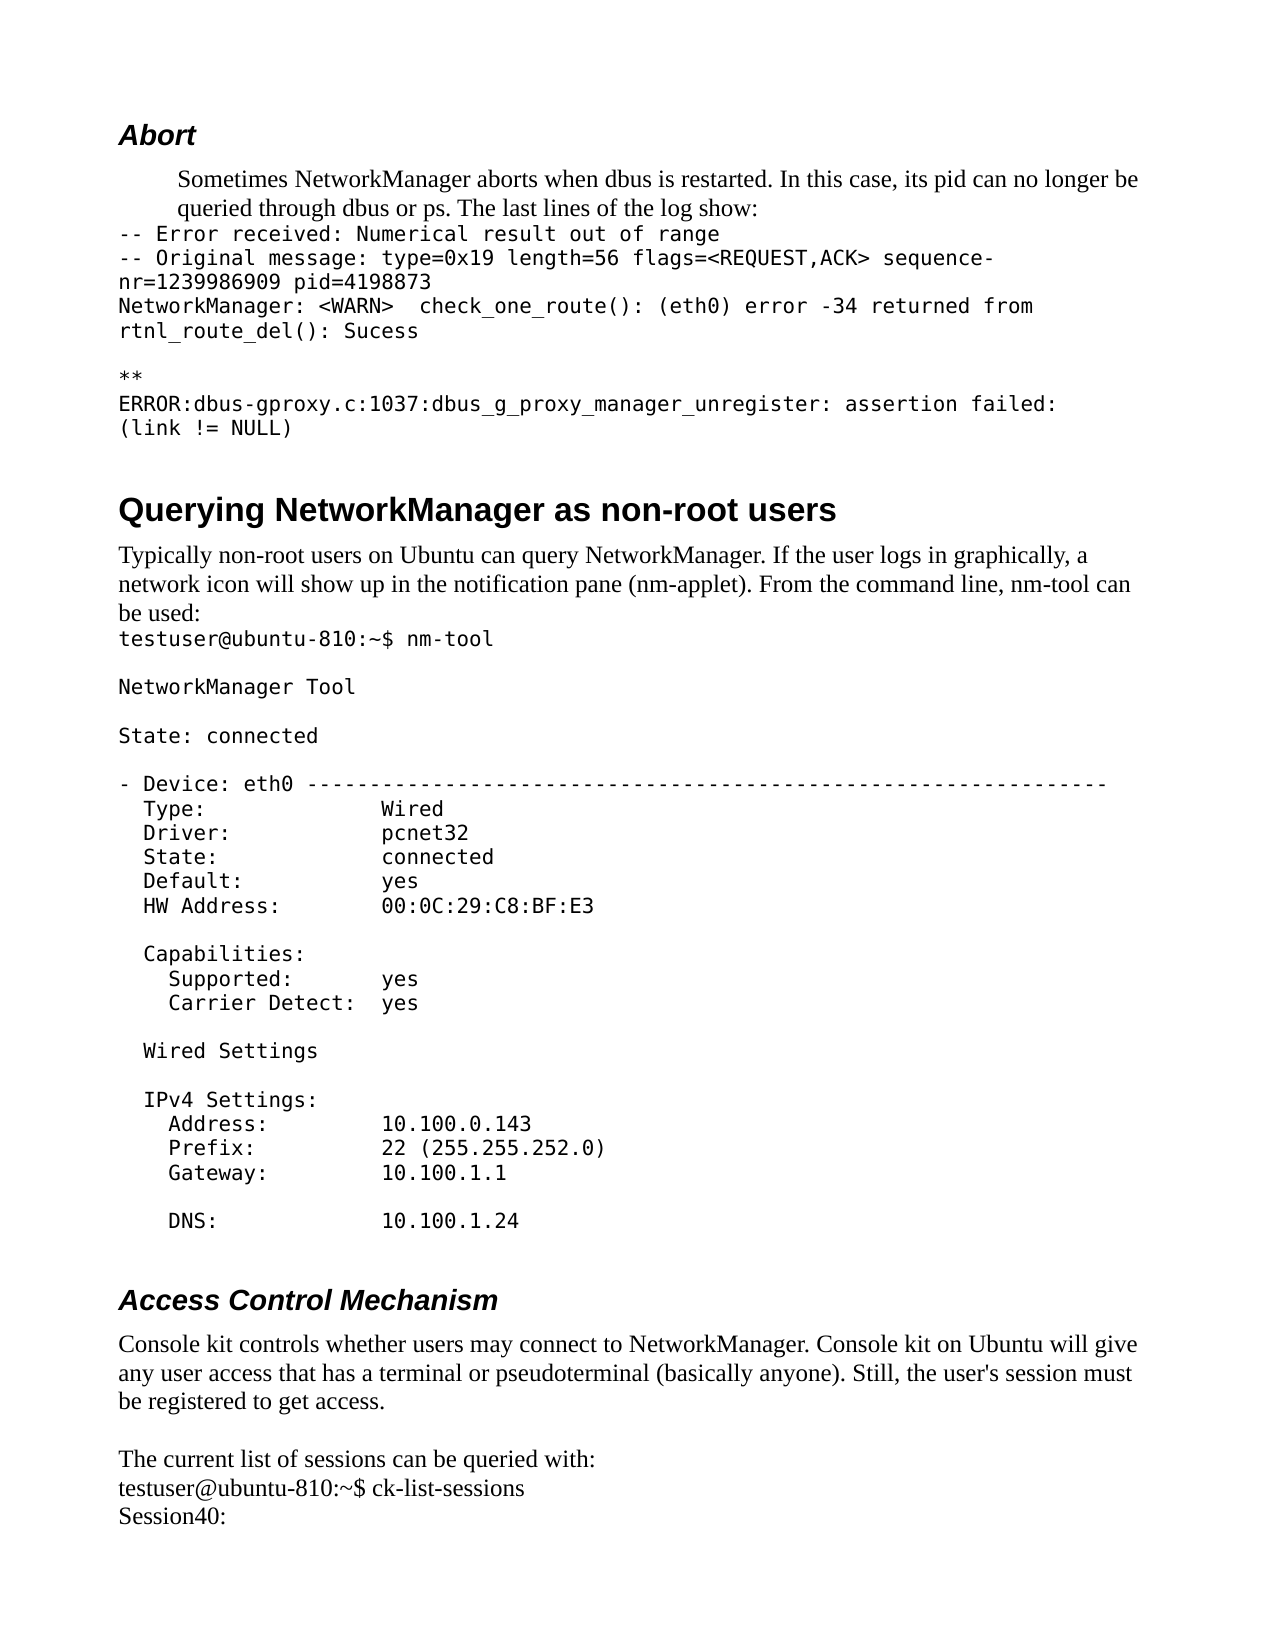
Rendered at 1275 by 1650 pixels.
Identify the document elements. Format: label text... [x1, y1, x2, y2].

text Carrier Detect: yes [118, 991, 1157, 1015]
text The current list of sessions can be queried with: [118, 1444, 1157, 1473]
text Capabilities: [118, 942, 1157, 967]
text Sometimes NetworkManager aborts when dbus is restarted. In this case, its pid can no longer be queried through dbus or ps. The last lines of the log show: [177, 164, 1157, 222]
text Driver: pcnet32 [118, 821, 1157, 845]
text Session40: [118, 1501, 1157, 1530]
text State: connected [118, 724, 1157, 748]
text NetworkManager Tool [118, 675, 1157, 699]
text NetworkManager: <WARN> check_one_route(): (eth0) error -34 returned from rtnl_route_del(): Sucess [118, 294, 1157, 343]
text Default: yes [118, 869, 1157, 894]
text ** [118, 367, 1157, 392]
text Wired Settings [118, 1039, 1157, 1064]
subtitle Querying NetworkManager as non-root users [118, 489, 1157, 528]
text Prefix: 22 (255.255.252.0) [118, 1136, 1157, 1161]
text DNS: 10.100.1.24 [118, 1209, 1157, 1233]
text Gateway: 10.100.1.1 [118, 1161, 1157, 1185]
text -- Error received: Numerical result out of range [118, 222, 1157, 246]
subtitle Access Control Mechanism [118, 1283, 1157, 1316]
text -- Original message: type=0x19 length=56 flags=<REQUEST,ACK> sequence-nr=1239986909 pid=4198873 [118, 246, 1157, 294]
text Console kit controls whether users may connect to NetworkManager. Console kit on Ubuntu will give any user access that has a terminal or pseudoterminal (basically anyone). Still, the user's session must be registered to get access. [118, 1329, 1157, 1415]
text HW Address: 00:0C:29:C8:BF:E3 [118, 894, 1157, 918]
text - Device: eth0 ---------------------------------------------------------------- [118, 772, 1157, 797]
text testuser@ubuntu-810:~$ nm-tool [118, 627, 1157, 651]
text Supported: yes [118, 967, 1157, 991]
text Type: Wired [118, 797, 1157, 821]
text ERROR:dbus-gproxy.c:1037:dbus_g_proxy_manager_unregister: assertion failed: (link != NULL) [118, 392, 1157, 440]
text testuser@ubuntu-810:~$ ck-list-sessions [118, 1473, 1157, 1501]
text IPv4 Settings: [118, 1088, 1157, 1112]
text Typically non-root users on Ubuntu can query NetworkManager. If the user logs in graphically, a network icon will show up in the notification pane (nm-applet). From the command line, nm-tool can be used: [118, 541, 1157, 627]
text Address: 10.100.0.143 [118, 1112, 1157, 1136]
subtitle Abort [118, 118, 1157, 152]
text State: connected [118, 845, 1157, 869]
